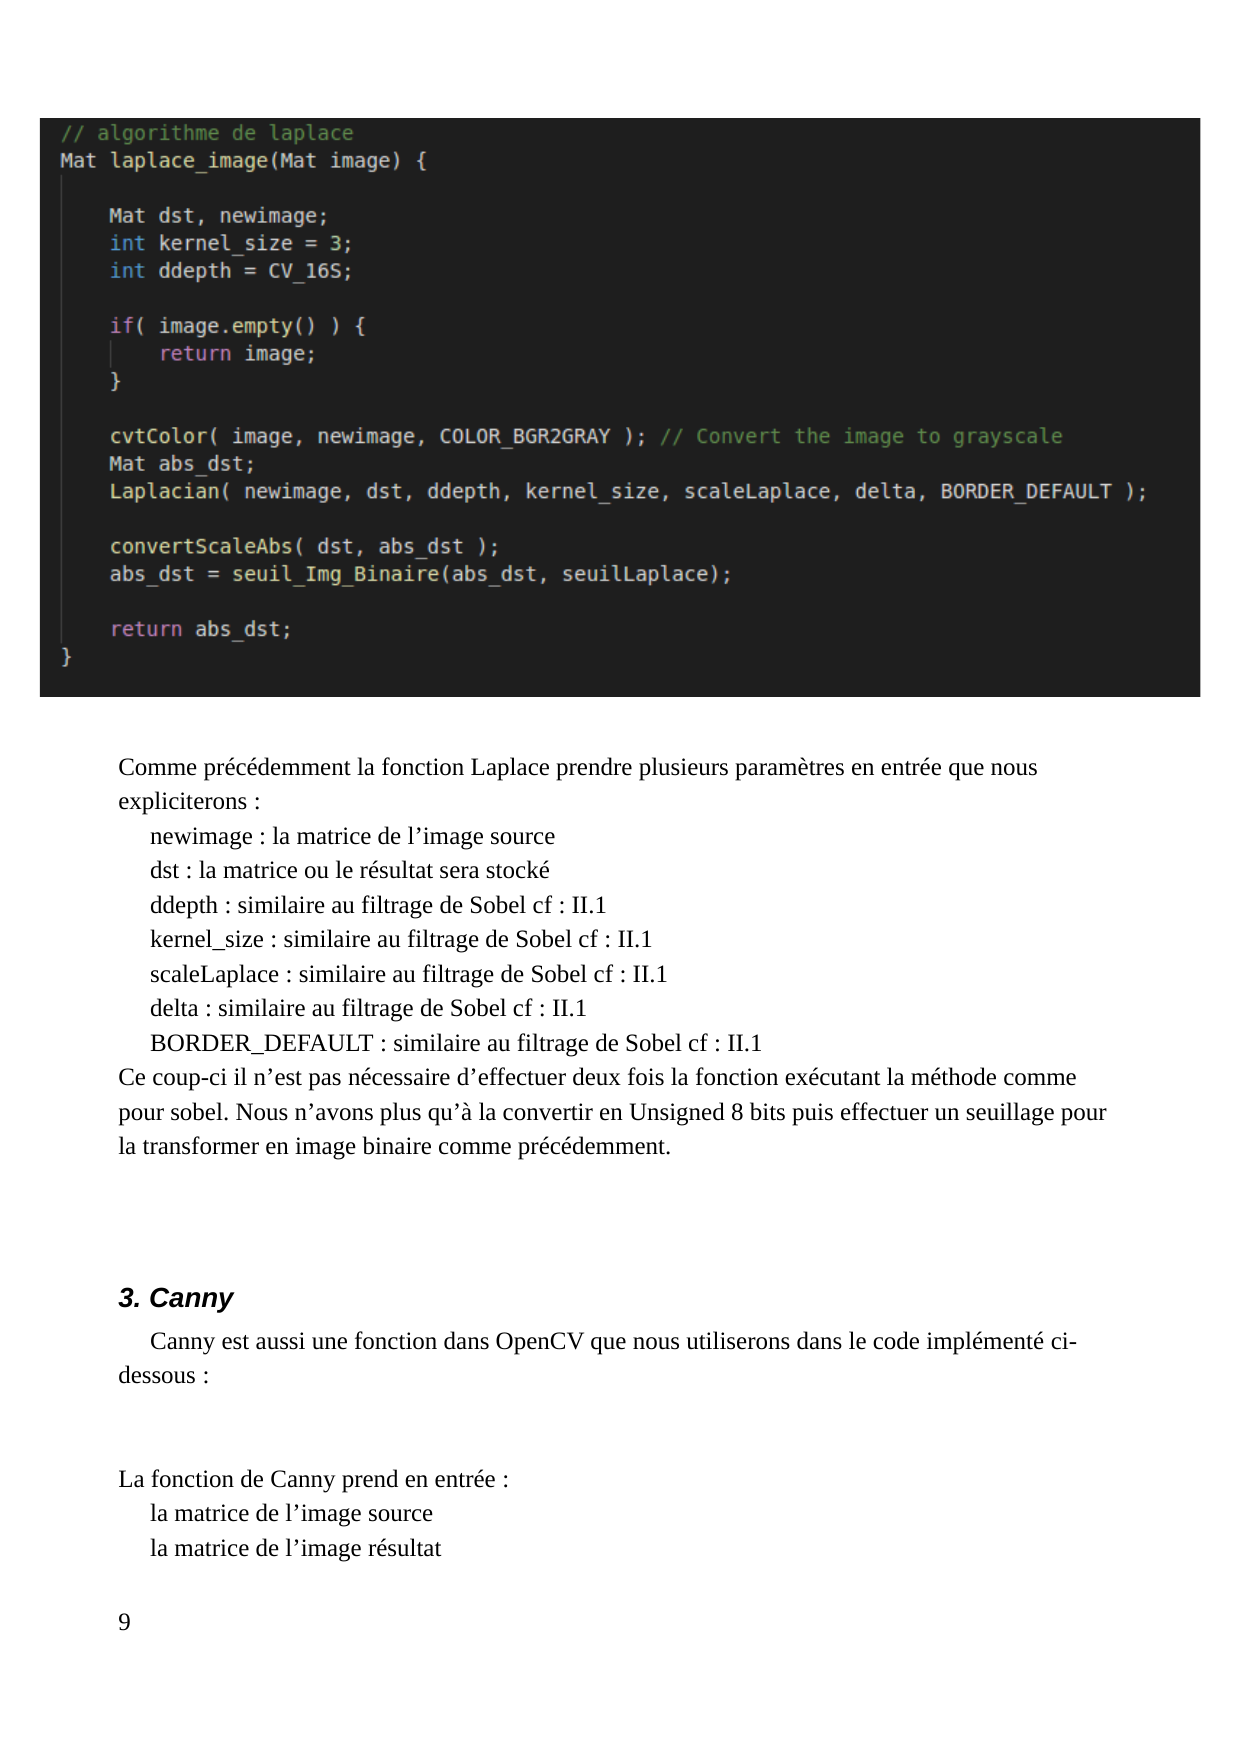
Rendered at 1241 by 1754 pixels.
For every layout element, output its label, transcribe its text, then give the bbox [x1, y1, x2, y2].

subtitle 3. Canny [118, 1281, 1122, 1313]
text ddepth : similaire au filtrage de Sobel cf : II.1 [118, 890, 1122, 918]
text scaleLaplace : similaire au filtrage de Sobel cf : II.1 [118, 959, 1122, 987]
text La fonction de Canny prend en entrée : [118, 1464, 1122, 1492]
text kernel_size : similaire au filtrage de Sobel cf : II.1 [118, 924, 1122, 953]
text Comme précédemment la fonction Laplace prendre plusieurs paramètres en entrée que nous expliciterons : [118, 752, 1122, 815]
picture [39, 118, 1201, 697]
text BORDER_DEFAULT : similaire au filtrage de Sobel cf : II.1 [118, 1028, 1122, 1056]
text dst : la matrice ou le résultat sera stocké [118, 855, 1122, 884]
text Ce coup-ci il n’est pas nécessaire d’effectuer deux fois la fonction exécutant la méthode comme pour sobel. Nous n’avons plus qu’à la convertir en Unsigned 8 bits puis effectuer un seuillage pour la transformer en image binaire comme précédemment. [118, 1062, 1122, 1160]
text la matrice de l’image résultat [118, 1533, 1122, 1561]
text newimage : la matrice de l’image source [118, 821, 1122, 849]
text delta : similaire au filtrage de Sobel cf : II.1 [118, 993, 1122, 1022]
text la matrice de l’image source [118, 1498, 1122, 1527]
text Canny est aussi une fonction dans OpenCV que nous utiliserons dans le code implémenté ci-dessous : [118, 1326, 1122, 1389]
